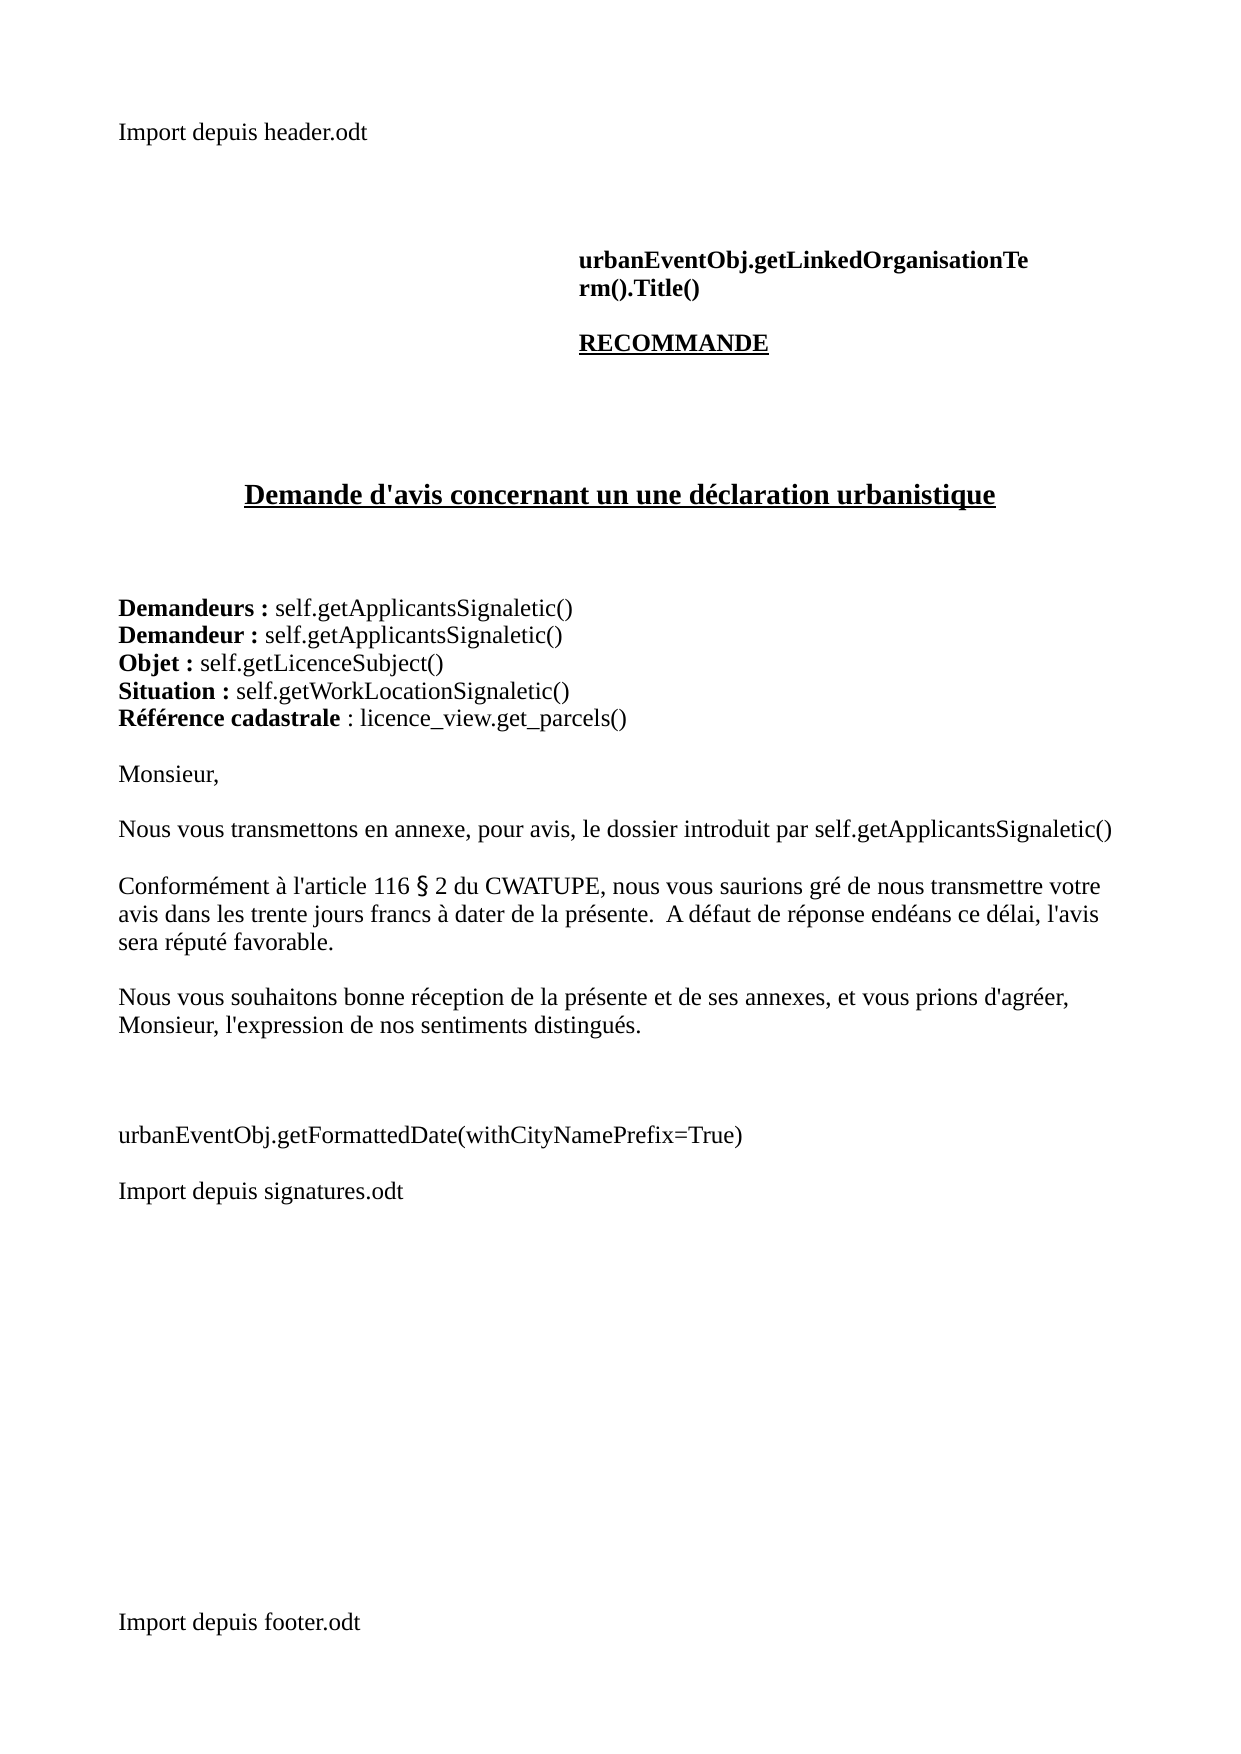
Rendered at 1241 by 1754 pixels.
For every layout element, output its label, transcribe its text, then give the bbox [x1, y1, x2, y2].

text urbanEventObj.getFormattedDate(withCityNamePrefix=True) [118, 1122, 1122, 1149]
title Demande d'avis concernant un une déclaration urbanistique [118, 478, 1122, 511]
text Conformément à l'article 116 § 2 du CWATUPE, nous vous saurions gré de nous transmettre votre avis dans les trente jours francs à dater de la présente. A défaut de réponse endéans ce délai, l'avis sera réputé favorable. [118, 871, 1122, 955]
text Nous vous souhaitons bonne réception de la présente et de ses annexes, et vous prions d'agréer, Monsieur, l'expression de nos sentiments distingués. [118, 983, 1122, 1038]
text Nous vous transmettons en annexe, pour avis, le dossier introduit par self.getApplicantsSignaletic() [118, 815, 1122, 843]
text Import depuis signatures.odt [118, 1177, 1122, 1205]
text urbanEventObj.getLinkedOrganisationTerm().Title() [579, 246, 1029, 302]
text Import depuis header.odt [118, 118, 539, 146]
text RECOMMANDE [579, 329, 1029, 357]
text Objet : self.getLicenceSubject() [118, 649, 1122, 677]
text Situation : self.getWorkLocationSignaletic() [118, 677, 1122, 704]
text Monsieur, [118, 760, 1122, 788]
text Référence cadastrale : licence_view.get_parcels() [118, 704, 1122, 732]
text Demandeurs : self.getApplicantsSignaletic() [118, 594, 1122, 621]
text Demandeur : self.getApplicantsSignaletic() [118, 621, 1122, 649]
